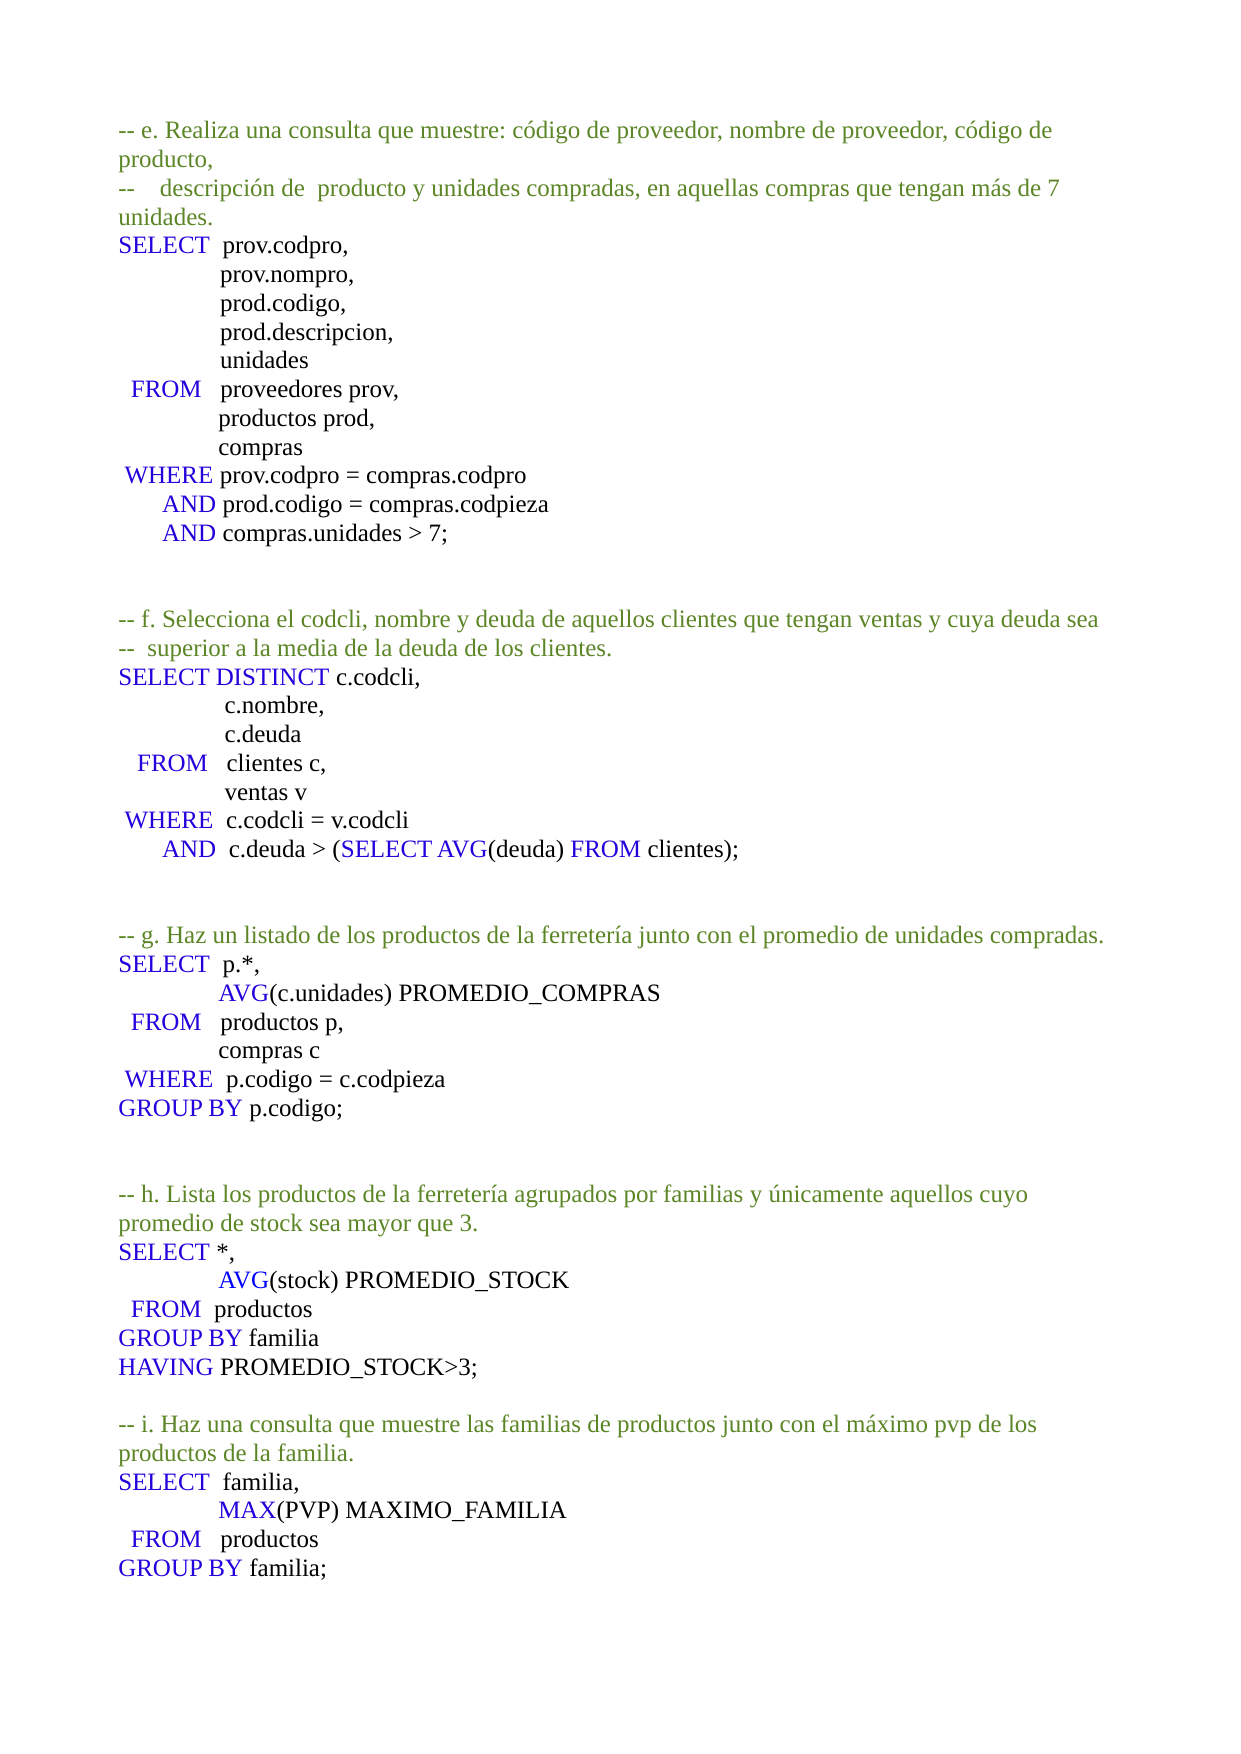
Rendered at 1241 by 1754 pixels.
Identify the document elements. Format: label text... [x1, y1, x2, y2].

text prod.descripcion, [207, 317, 1122, 346]
text FROM productos [118, 1294, 1122, 1323]
text -- e. Realiza una consulta que muestre: código de proveedor, nombre de proveedor, código de producto, [118, 116, 1122, 173]
text prod.codigo, [207, 288, 1122, 317]
text -- f. Selecciona el codcli, nombre y deuda de aquellos clientes que tengan ventas y cuya deuda sea [118, 604, 1122, 633]
text FROM proveedores prov, [118, 374, 1122, 403]
text prov.nompro, [207, 259, 1122, 288]
text SELECT DISTINCT c.codcli, [118, 662, 1122, 691]
text -- g. Haz un listado de los productos de la ferretería junto con el promedio de unidades compradas. [118, 921, 1122, 949]
text -- i. Haz una consulta que muestre las familias de productos junto con el máximo pvp de los productos de la familia. [118, 1409, 1122, 1467]
text SELECT prov.codpro, [118, 231, 1122, 259]
text -- descripción de producto y unidades compradas, en aquellas compras que tengan más de 7 unidades. [118, 173, 1122, 231]
text -- superior a la media de la deuda de los clientes. [118, 633, 1122, 662]
text AVG(stock) PROMEDIO_STOCK [118, 1266, 1122, 1294]
text FROM clientes c, [118, 748, 1122, 777]
text compras [118, 432, 1122, 461]
text AND prod.codigo = compras.codpieza [118, 489, 1122, 518]
text WHERE prov.codpro = compras.codpro [118, 461, 1122, 489]
text HAVING PROMEDIO_STOCK>3; [118, 1352, 1122, 1381]
text AND compras.unidades > 7; [118, 518, 1122, 547]
text WHERE c.codcli = v.codcli [118, 806, 1122, 834]
text WHERE p.codigo = c.codpieza [118, 1064, 1122, 1093]
text AVG(c.unidades) PROMEDIO_COMPRAS [118, 978, 1122, 1007]
text unidades [207, 346, 1122, 374]
text GROUP BY p.codigo; [118, 1093, 1122, 1122]
text productos prod, [118, 403, 1122, 432]
text SELECT *, [118, 1237, 1122, 1266]
text ventas v [118, 777, 1122, 806]
text FROM productos [118, 1524, 1122, 1553]
text SELECT familia, [118, 1467, 1122, 1496]
text MAX(PVP) MAXIMO_FAMILIA [118, 1496, 1122, 1524]
text FROM productos p, [118, 1007, 1122, 1036]
text c.nombre, [118, 691, 1122, 719]
text GROUP BY familia; [118, 1553, 1122, 1582]
text c.deuda [118, 719, 1122, 748]
text compras c [118, 1036, 1122, 1064]
text SELECT p.*, [118, 949, 1122, 978]
text GROUP BY familia [118, 1323, 1122, 1352]
text -- h. Lista los productos de la ferretería agrupados por familias y únicamente aquellos cuyo promedio de stock sea mayor que 3. [118, 1179, 1122, 1237]
text AND c.deuda > (SELECT AVG(deuda) FROM clientes); [118, 834, 1122, 863]
